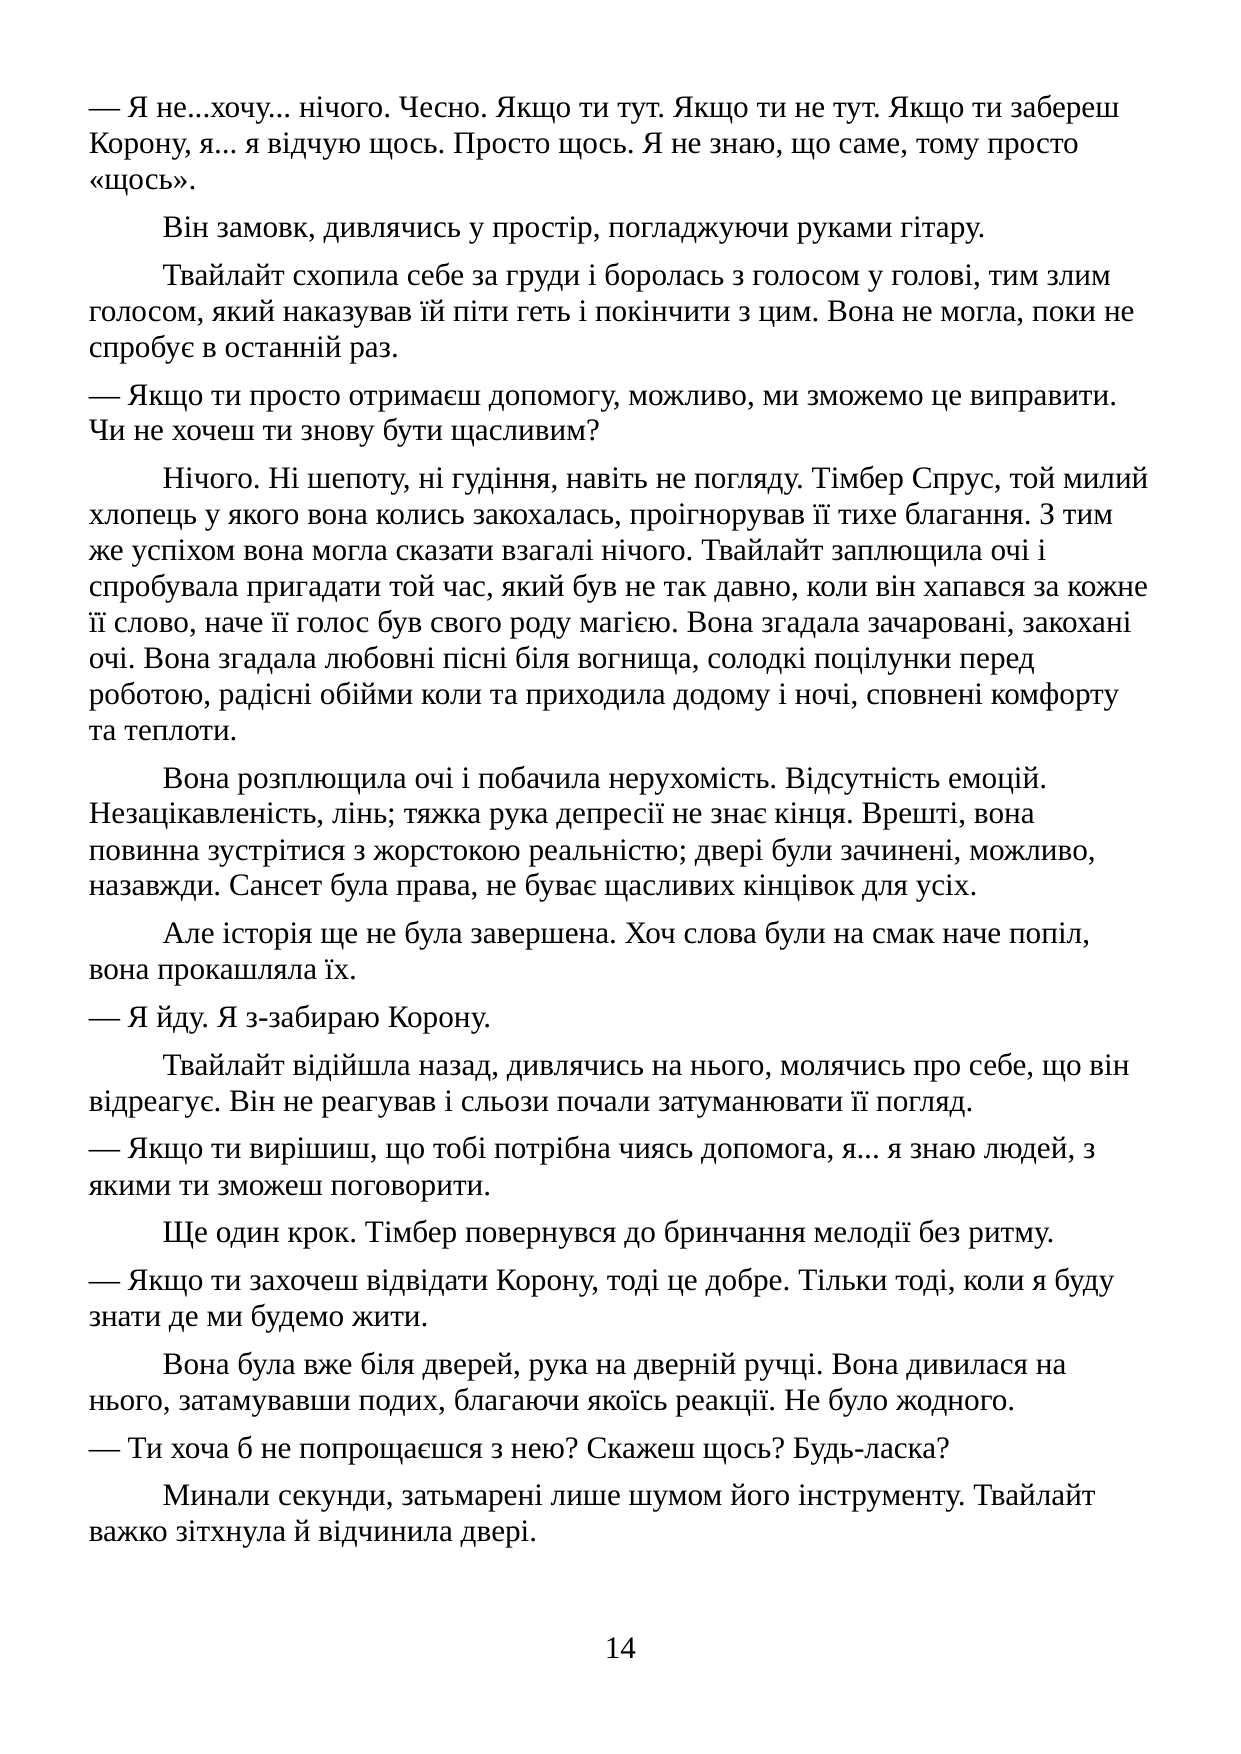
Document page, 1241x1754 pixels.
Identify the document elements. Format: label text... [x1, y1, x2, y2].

text Твайлайт відійшла назад, дивлячись на нього, молячись про себе, що він відреагує. Він не реагував і сльози почали затуманювати її погляд. [88, 1046, 1152, 1118]
text Твайлайт схопила себе за груди і боролась з голосом у голові, тим злим голосом, який наказував їй піти геть і покінчити з цим. Вона не могла, поки не спробує в останній раз. [88, 256, 1152, 364]
text — Я йду. Я з-забираю Корону. [88, 998, 1152, 1034]
text — Якщо ти вирішиш, що тобі потрібна чиясь допомога, я... я знаю людей, з якими ти зможеш поговорити. [88, 1130, 1152, 1202]
text Вона розплющила очі і побачила нерухомість. Відсутність емоцій. Незацікавленість, лінь; тяжка рука депресії не знає кінця. Врешті, вона повинна зустрітися з жорстокою реальністю; двері були зачинені, можливо, назавжди. Сансет була права, не буває щасливих кінцівок для усіх. [88, 759, 1152, 903]
text Він замовк, дивлячись у простір, погладжуючи руками гітару. [88, 208, 1152, 244]
text Ще один крок. Тімбер повернувся до бринчання мелодії без ритму. [88, 1213, 1152, 1249]
text — Я не...хочу... нічого. Чесно. Якщо ти тут. Якщо ти не тут. Якщо ти забереш Корону, я... я відчую щось. Просто щось. Я не знаю, що саме, тому просто «щось». [88, 88, 1152, 196]
text — Якщо ти просто отримаєш допомогу, можливо, ми зможемо це виправити. Чи не хочеш ти знову бути щасливим? [88, 376, 1152, 448]
text Минали секунди, затьмарені лише шумом його інструменту. Твайлайт важко зітхнула й відчинила двері. [88, 1477, 1152, 1548]
text Але історія ще не була завершена. Хоч слова були на смак наче попіл, вона прокашляла їх. [88, 914, 1152, 986]
text Нічого. Ні шепоту, ні гудіння, навіть не погляду. Тімбер Спрус, той милий хлопець у якого вона колись закохалась, проігнорував її тихе благання. З тим же успіхом вона могла сказати взагалі нічого. Твайлайт заплющила очі і спробувала пригадати той час, який був не так давно, коли він хапався за кожне її слово, наче її голос був свого роду магією. Вона згадала зачаровані, закохані очі. Вона згадала любовні пісні біля вогнища, солодкі поцілунки перед роботою, радісні обійми коли та приходила додому і ночі, сповнені комфорту та теплоти. [88, 459, 1152, 747]
text — Ти хоча б не попрощаєшся з нею? Скажеш щось? Будь-ласка? [88, 1429, 1152, 1465]
text — Якщо ти захочеш відвідати Корону, тоді це добре. Тільки тоді, коли я буду знати де ми будемо жити. [88, 1261, 1152, 1333]
text Вона була вже біля дверей, рука на дверній ручці. Вона дивилася на нього, затамувавши подих, благаючи якоїсь реакції. Не було жодного. [88, 1345, 1152, 1417]
